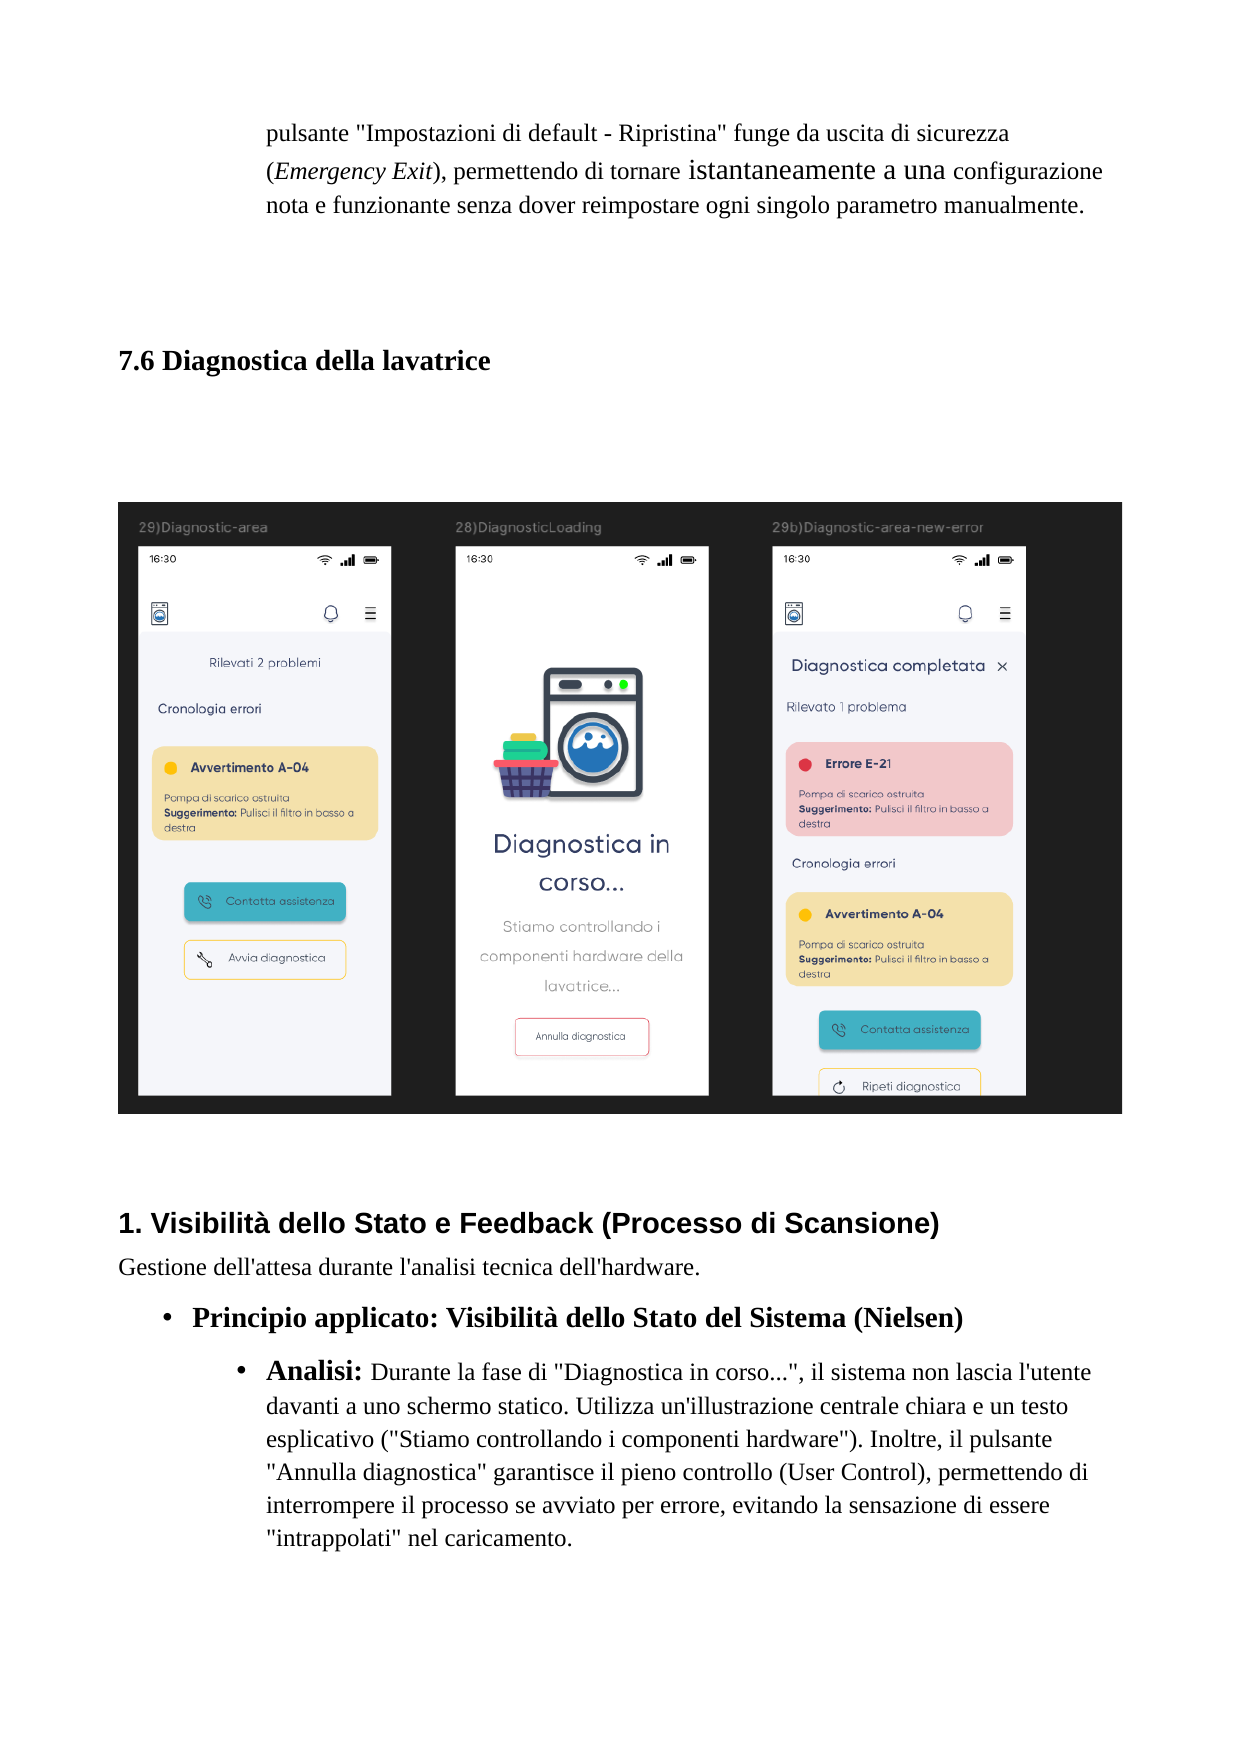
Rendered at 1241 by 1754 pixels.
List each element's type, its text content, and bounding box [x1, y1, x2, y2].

text 7.6 Diagnostica della lavatrice [118, 343, 1122, 377]
list Analisi: Durante la fase di "Diagnostica in corso...", il sistema non lascia l'utente davanti a uno schermo statico. Utilizza un'illustrazione centrale chiara e un testo esplicativo ("Stiamo controllando i componenti hardware"). Inoltre, il pulsante "Annulla diagnostica" garantisce il pieno controllo (User Control), permettendo di interrompere il processo se avviato per errore, evitando la sensazione di essere "intrappolati" nel caricamento. [236, 1353, 1122, 1552]
list Principio applicato: Visibilità dello Stato del Sistema (Nielsen) [162, 1300, 1122, 1333]
text Gestione dell'attesa durante l'analisi tecnica dell'hardware. [118, 1252, 1122, 1281]
subtitle 1. Visibilità dello Stato e Feedback (Processo di Scansione) [118, 1206, 1122, 1240]
picture [118, 502, 1123, 1114]
list pulsante "Impostazioni di default - Ripristina" funge da uscita di sicurezza (Emergency Exit), permettendo di tornare istantaneamente a una configurazione nota e funzionante senza dover reimpostare ogni singolo parametro manualmente. [236, 118, 1122, 218]
